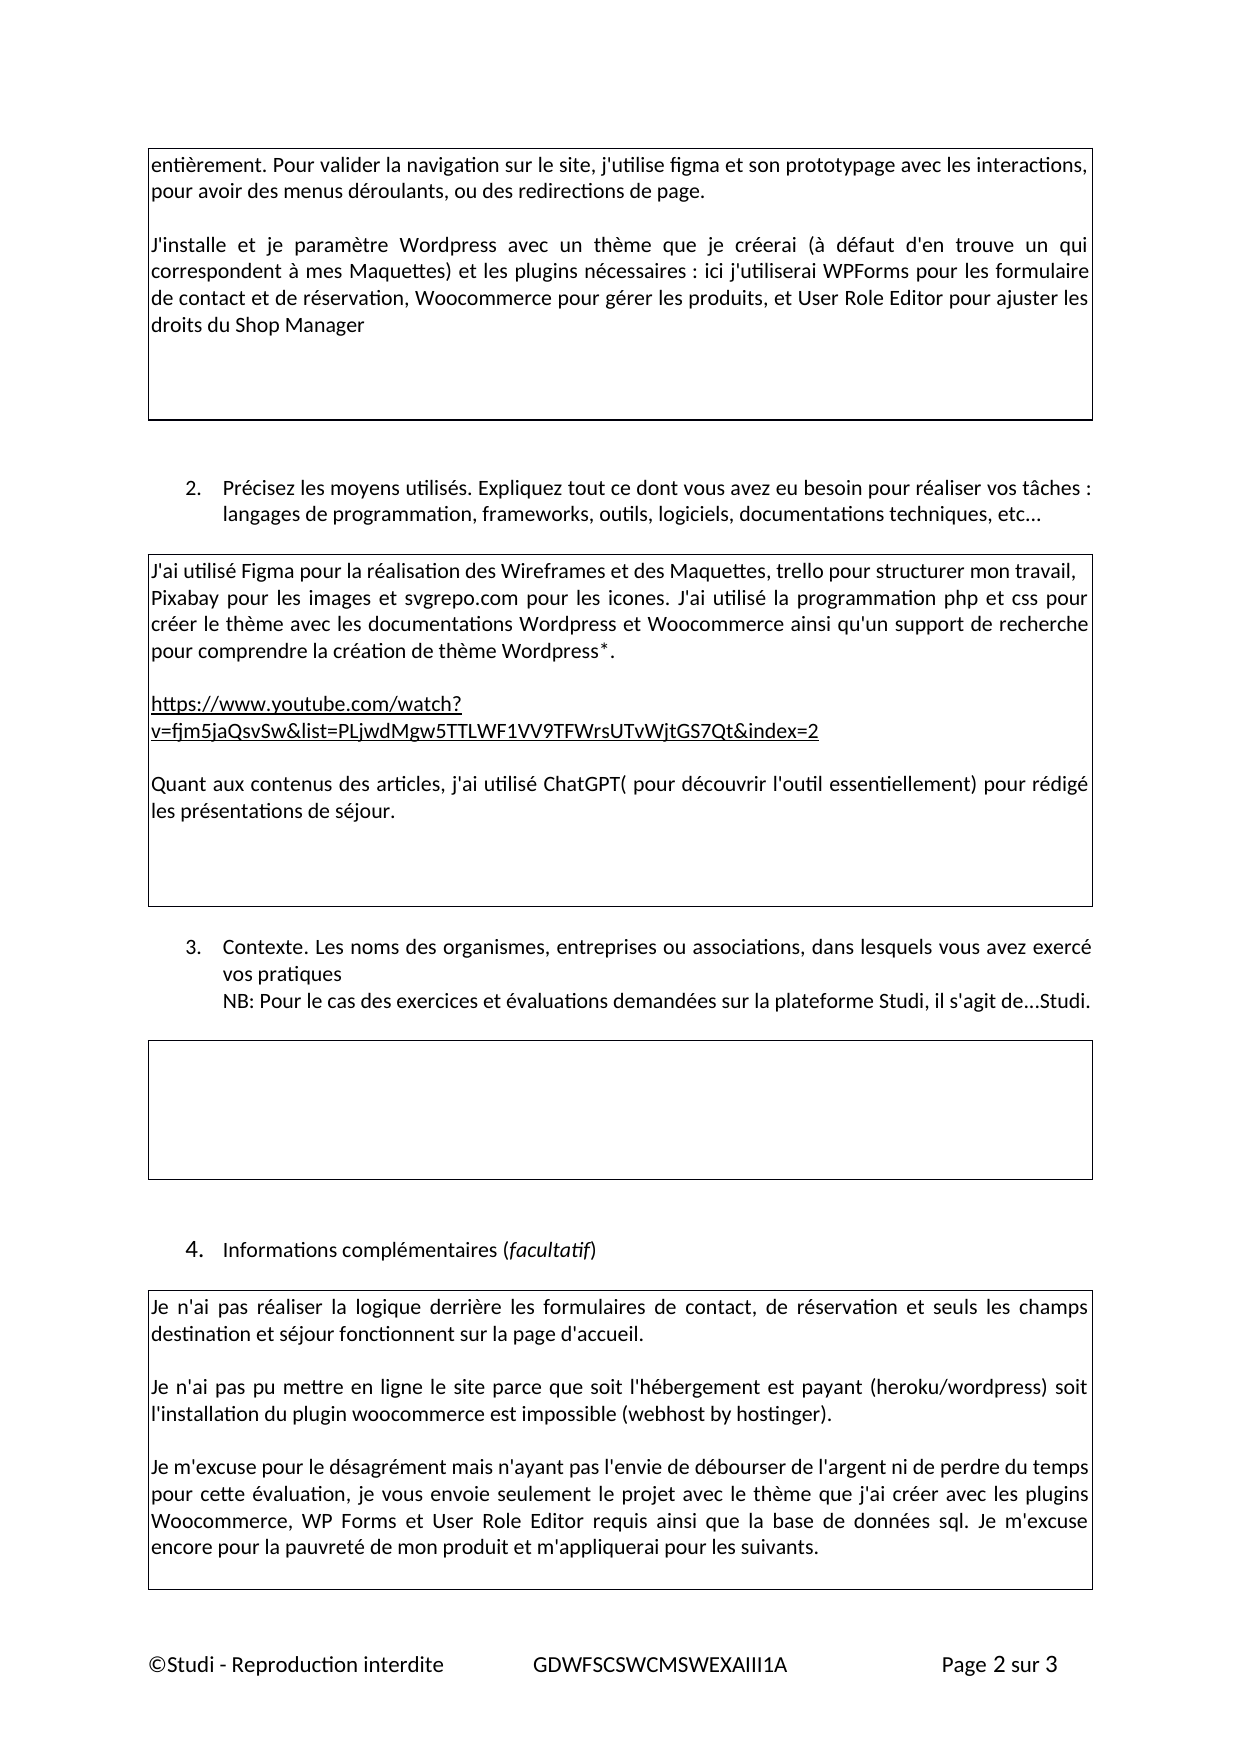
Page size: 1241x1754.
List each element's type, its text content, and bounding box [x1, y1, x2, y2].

text J'ai utilisé Figma pour la réalisation des Wireframes et des Maquettes, trello pour structurer mon travail, [149, 555, 1092, 581]
text Je n'ai pas réaliser la logique derrière les formulaires de contact, de réservation et seuls les champs destination et séjour fonctionnent sur la page d'accueil. [149, 1291, 1092, 1347]
text Je m'excuse pour le désagrément mais n'ayant pas l'envie de débourser de l'argent ni de perdre du temps pour cette évaluation, je vous envoie seulement le projet avec le thème que j'ai créer avec les plugins Woocommerce, WP Forms et User Role Editor requis ainsi que la base de données sql. Je m'excuse encore pour la pauvreté de mon produit et m'appliquerai pour les suivants. [149, 1450, 1092, 1560]
text NB: Pour le cas des exercices et évaluations demandées sur la plateforme Studi, il s'agit de...Studi. [148, 987, 1093, 1013]
text Pixabay pour les images et svgrepo.com pour les icones. J'ai utilisé la programmation php et css pour créer le thème avec les documentations Wordpress et Woocommerce ainsi qu'un support de recherche pour comprendre la création de thème Wordpress*. [149, 581, 1092, 664]
text entièrement. Pour valider la navigation sur le site, j'utilise figma et son prototypage avec les interactions, pour avoir des menus déroulants, ou des redirections de page. [149, 149, 1092, 204]
text https://www.youtube.com/watch?v=fjm5jaQsvSw&list=PLjwdMgw5TTLWF1VV9TFWrsUTvWjtGS7Qt&index=2 [149, 687, 1092, 744]
text J'installe et je paramètre Wordpress avec un thème que je créerai (à défaut d'en trouve un qui correspondent à mes Maquettes) et les plugins nécessaires : ici j'utiliserai WPForms pour les formulaire de contact et de réservation, Woocommerce pour gérer les produits, et User Role Editor pour ajuster les droits du Shop Manager [149, 228, 1092, 337]
list Informations complémentaires (facultatif) [185, 1233, 1093, 1264]
text Quant aux contenus des articles, j'ai utilisé ChatGPT( pour découvrir l'outil essentiellement) pour rédigé les présentations de séjour. [149, 767, 1092, 824]
list Contexte. Les noms des organismes, entreprises ou associations, dans lesquels vous avez exercé vos pratiques [185, 933, 1093, 987]
text Je n'ai pas pu mettre en ligne le site parce que soit l'hébergement est payant (heroku/wordpress) soit l'installation du plugin woocommerce est impossible (webhost by hostinger). [149, 1370, 1092, 1427]
list Précisez les moyens utilisés. Expliquez tout ce dont vous avez eu besoin pour réaliser vos tâches : langages de programmation, frameworks, outils, logiciels, documentations techniques, etc... [185, 474, 1093, 527]
